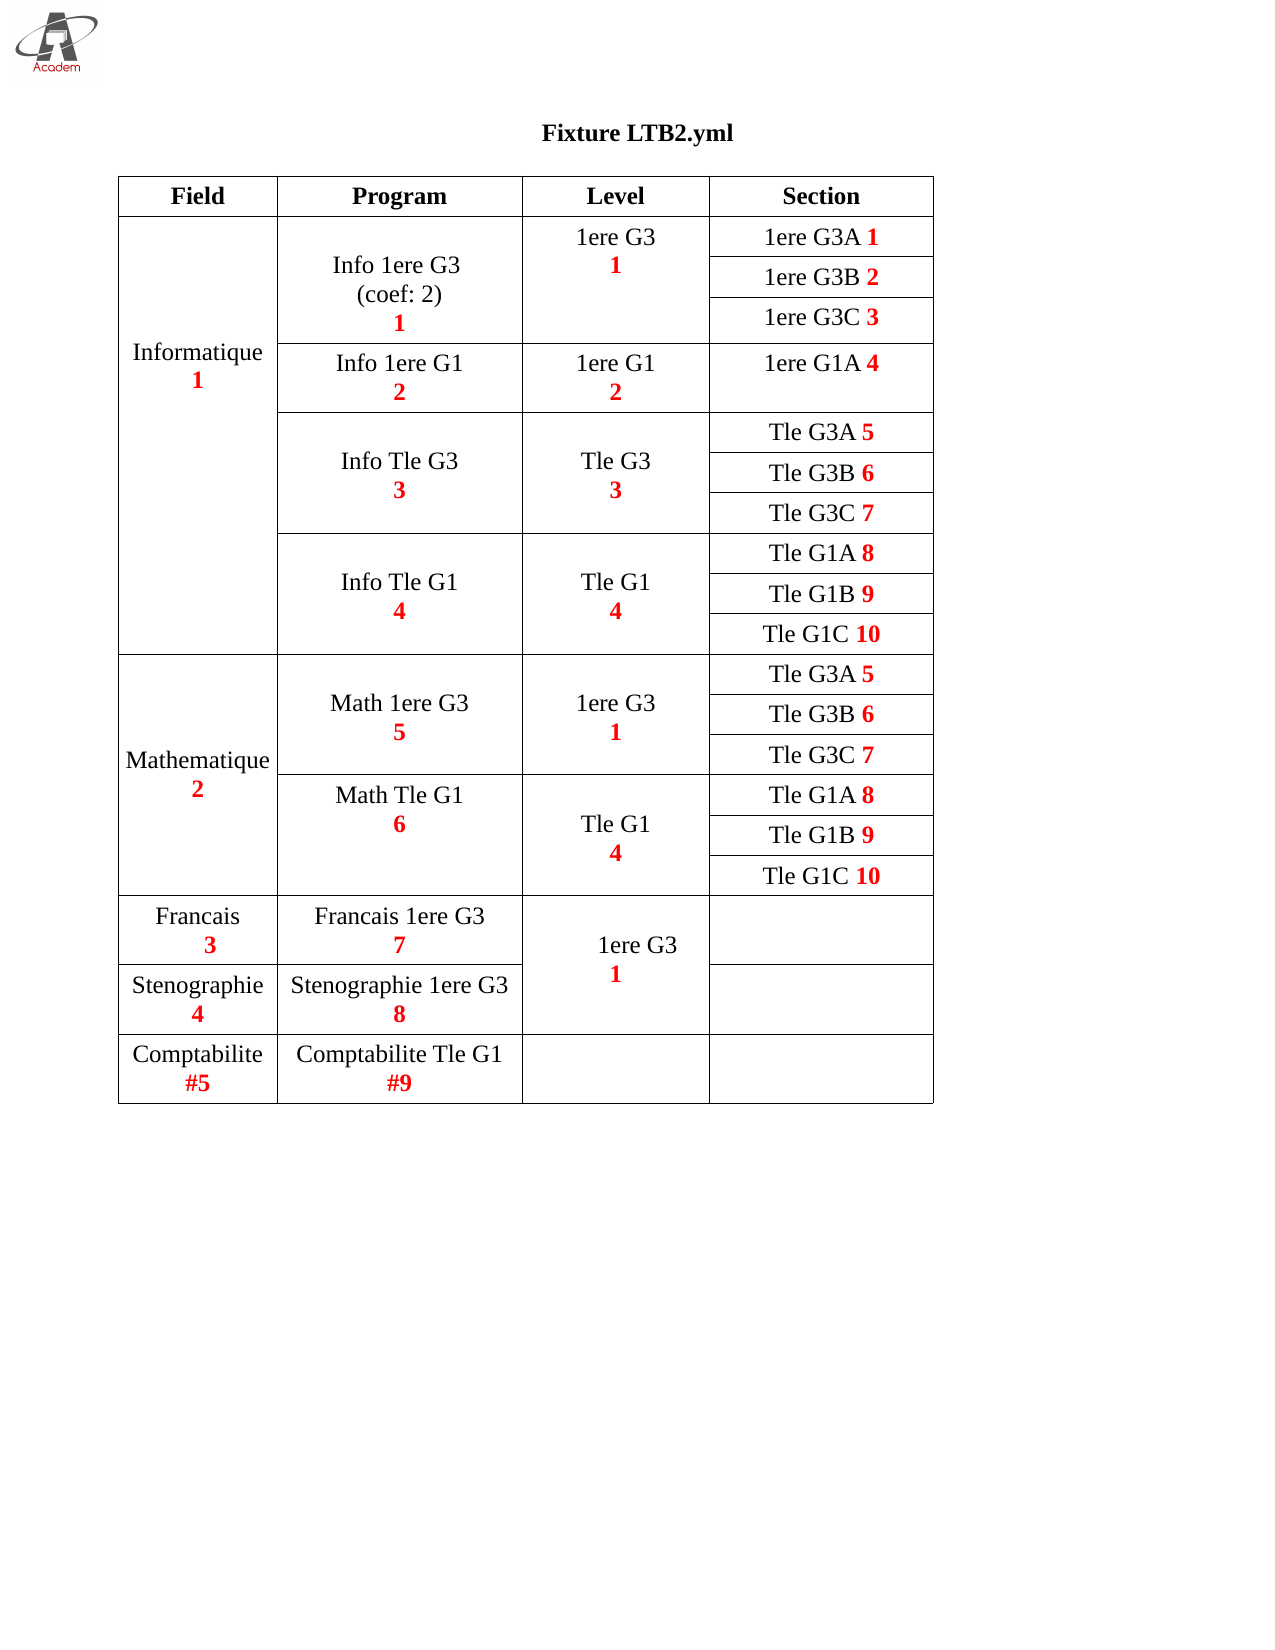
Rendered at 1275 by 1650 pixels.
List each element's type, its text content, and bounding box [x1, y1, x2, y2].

table_cell 1ere G3 1 [523, 217, 709, 342]
table_cell Mathematique 2 [119, 655, 277, 895]
table_header Section [710, 177, 933, 216]
table_cell 1ere G1A 4 [710, 344, 933, 412]
table_cell Francais 3 [119, 896, 277, 964]
table_cell Tle G1B 9 [710, 816, 933, 855]
table_cell Tle G3A 5 [710, 413, 933, 452]
table_cell Tle G1C 10 [710, 856, 933, 895]
table_cell 1ere G3C 3 [710, 298, 933, 342]
table_cell 1ere G3B 2 [710, 257, 933, 297]
table_cell Tle G3C 7 [710, 735, 933, 774]
table_cell Stenographie 4 [119, 965, 277, 1033]
table_cell Info Tle G3 3 [278, 413, 522, 532]
table_cell Tle G1A 8 [710, 534, 933, 573]
table_cell Tle G1A 8 [710, 775, 933, 815]
table_cell Info Tle G1 4 [278, 534, 522, 653]
table_cell Comptabilite Tle G1 #9 [278, 1035, 522, 1102]
table_cell [710, 1035, 933, 1102]
table_header Program [278, 177, 522, 216]
table_cell Stenographie 1ere G3 8 [278, 965, 522, 1033]
table_cell Math 1ere G3 5 [278, 655, 522, 774]
picture [8, 6, 105, 84]
table_cell [523, 1035, 709, 1102]
table_cell Info 1ere G3 (coef: 2) 1 [278, 217, 522, 342]
table_cell Tle G1C 10 [710, 614, 933, 653]
table_cell Francais 1ere G3 7 [278, 896, 522, 964]
table_cell Tle G3A 5 [710, 655, 933, 694]
table_header Level [523, 177, 709, 216]
table_cell [710, 965, 933, 1033]
text Fixture LTB2.yml [118, 118, 1157, 147]
table_header Field [119, 177, 277, 216]
table_cell 1ere G3 1 [523, 896, 709, 1033]
table_cell Info 1ere G1 2 [278, 344, 522, 412]
table_cell Tle G3C 7 [710, 493, 933, 532]
table_cell Tle G3B 6 [710, 453, 933, 492]
table_cell 1ere G3 1 [523, 655, 709, 774]
table_cell Math Tle G1 6 [278, 775, 522, 895]
table_cell 1ere G1 2 [523, 344, 709, 412]
table_cell Tle G1 4 [523, 775, 709, 895]
table_cell Tle G1B 9 [710, 574, 933, 613]
table_cell Comptabilite #5 [119, 1035, 277, 1102]
table_cell Tle G3B 6 [710, 695, 933, 734]
table_cell Tle G1 4 [523, 534, 709, 653]
table_cell Informatique 1 [119, 217, 277, 653]
table_cell 1ere G3A 1 [710, 217, 933, 256]
table_cell [710, 896, 933, 964]
table_cell Tle G3 3 [523, 413, 709, 532]
